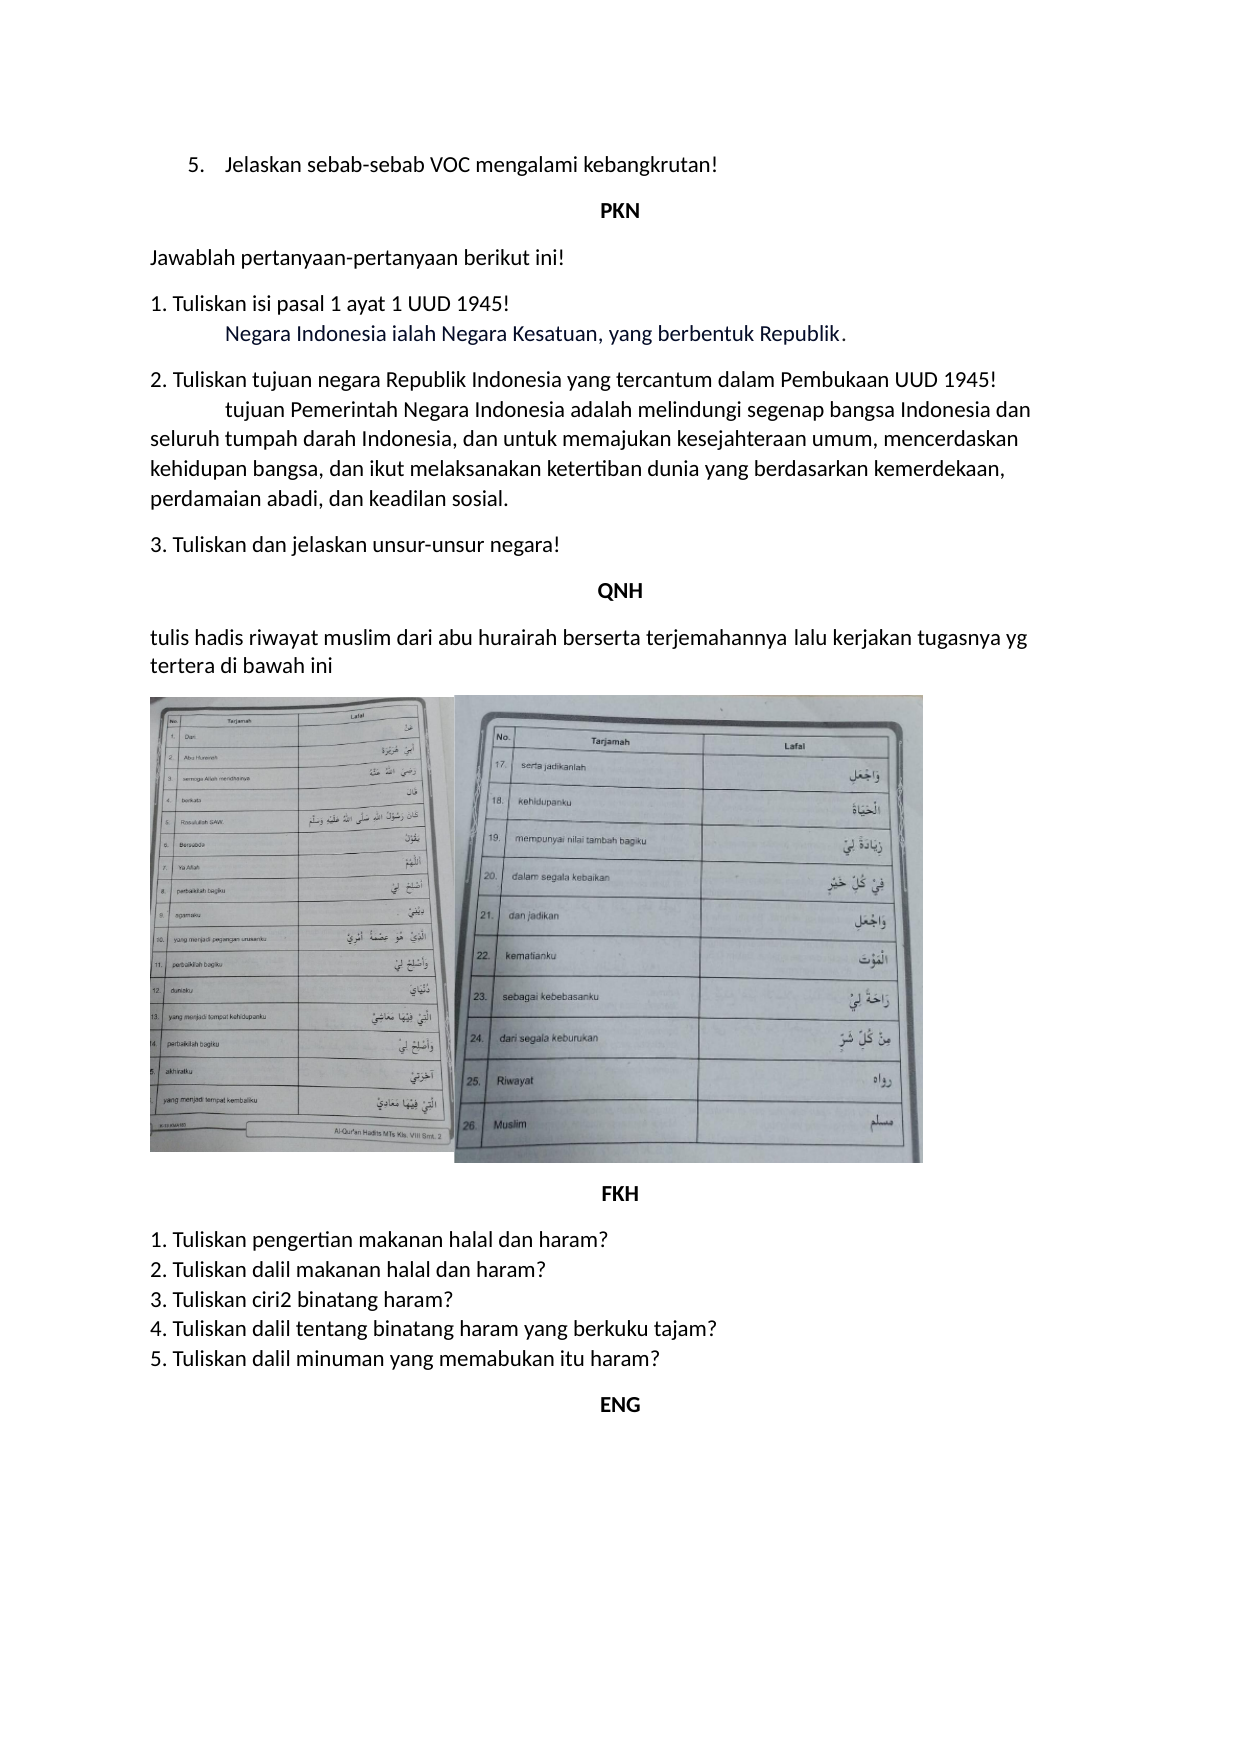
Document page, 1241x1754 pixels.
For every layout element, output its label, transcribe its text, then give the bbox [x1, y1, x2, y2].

text 1. Tuliskan isi pasal 1 ayat 1 UUD 1945! Negara Indonesia ialah Negara Kesatuan, yang berbentuk Republik. [150, 289, 1090, 347]
text 2. Tuliskan tujuan negara Republik Indonesia yang tercantum dalam Pembukaan UUD 1945! tujuan Pemerintah Negara Indonesia adalah melindungi segenap bangsa Indonesia dan seluruh tumpah darah Indonesia, dan untuk memajukan kesejahteraan umum, mencerdaskan kehidupan bangsa, dan ikut melaksanakan ketertiban dunia yang berdasarkan kemerdekaan, perdamaian abadi, dan keadilan sosial. [150, 365, 1090, 512]
list Jelaskan sebab-sebab VOC mengalami kebangkrutan! [187, 150, 1090, 178]
text PKN [150, 196, 1090, 224]
text Jawablah pertanyaan-pertanyaan berikut ini! [150, 243, 1090, 271]
text QNH [150, 577, 1090, 604]
text tulis hadis riwayat muslim dari abu hurairah berserta terjemahannya lalu kerjakan tugasnya yg tertera di bawah ini [150, 623, 1090, 679]
text 1. Tuliskan pengertian makanan halal dan haram? 2. Tuliskan dalil makanan halal dan haram? 3. Tuliskan ciri2 binatang haram? 4. Tuliskan dalil tentang binatang haram yang berkuku tajam? 5. Tuliskan dalil minuman yang memabukan itu haram? [150, 1225, 1090, 1372]
text FKH [150, 1179, 1090, 1207]
text ENG [150, 1390, 1090, 1418]
text 3. Tuliskan dan jelaskan unsur-unsur negara! [150, 530, 1090, 558]
